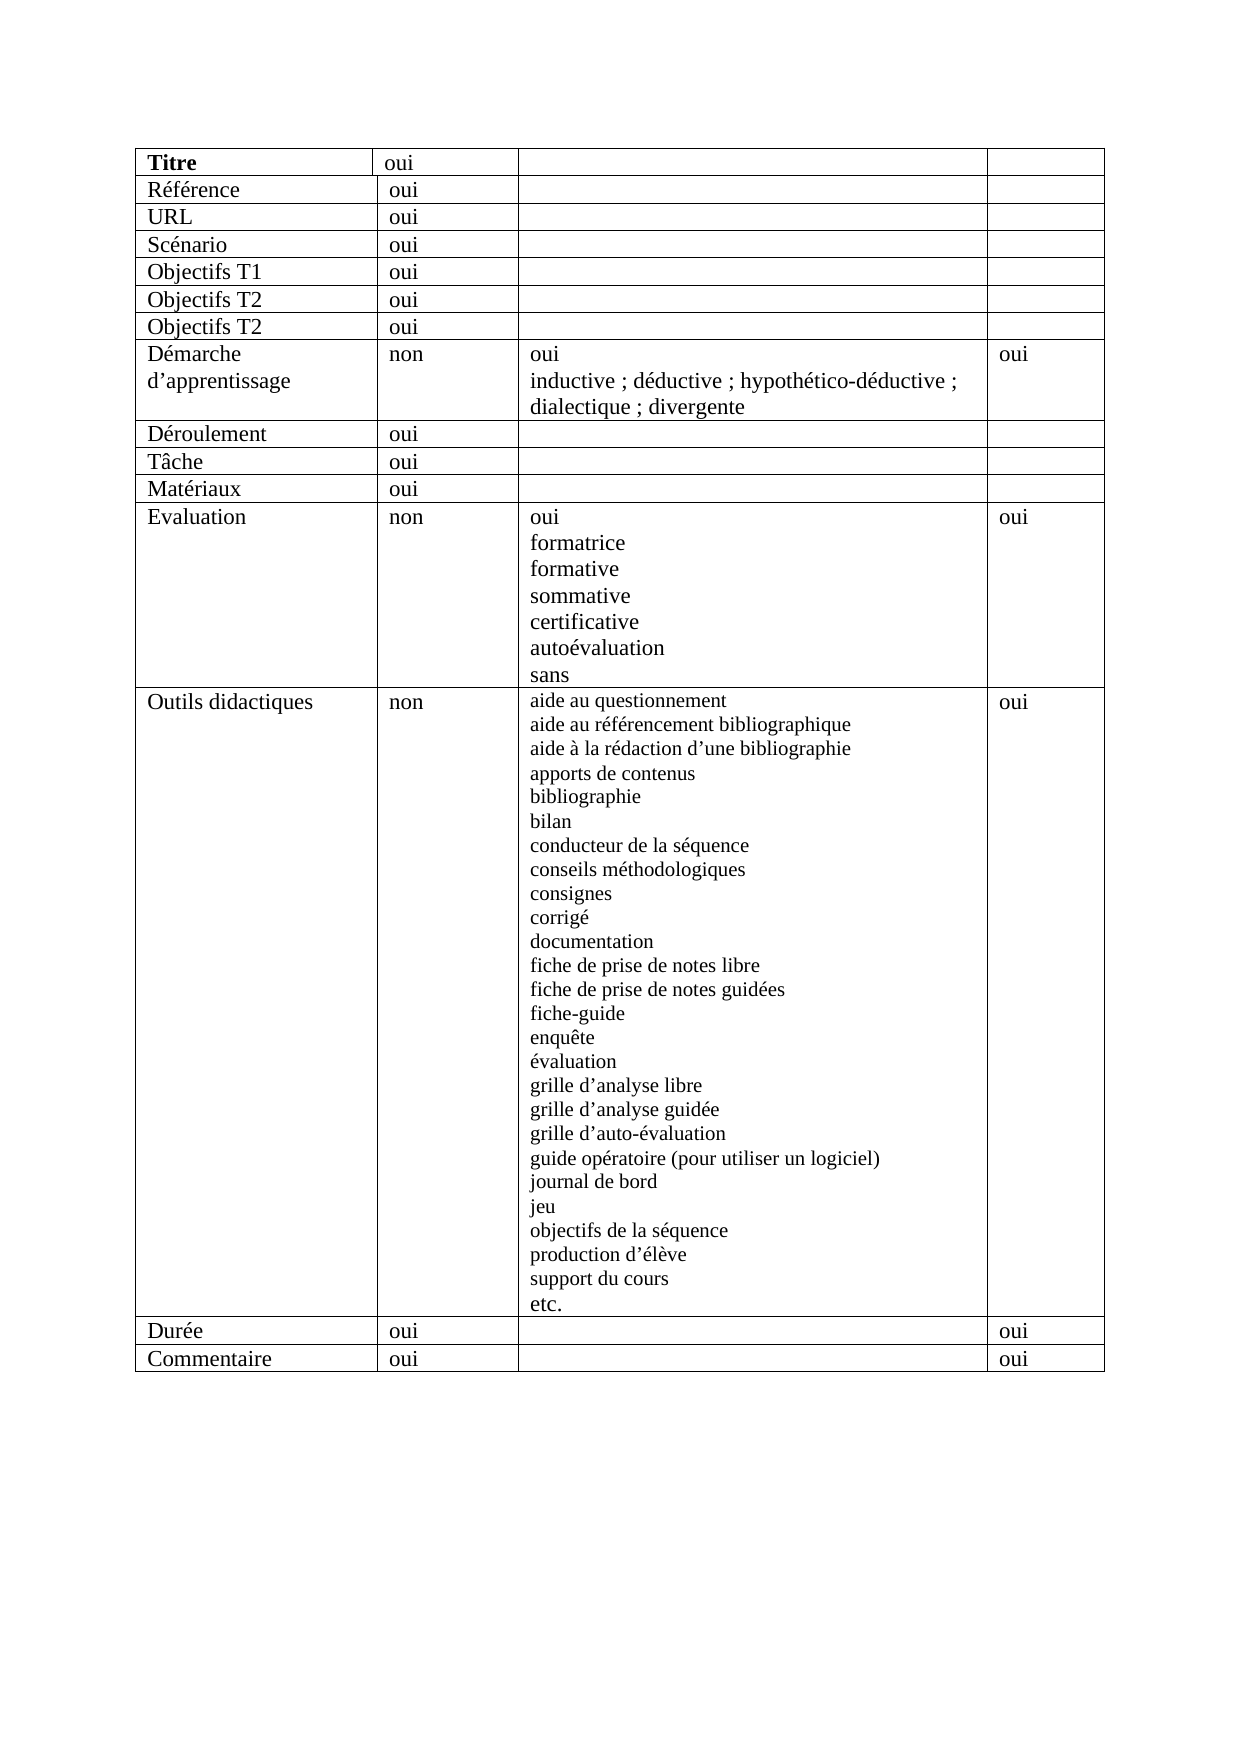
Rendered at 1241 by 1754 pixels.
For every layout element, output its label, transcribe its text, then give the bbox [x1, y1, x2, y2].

table_cell Commentaire [136, 1345, 377, 1371]
table_cell [519, 313, 987, 339]
table_cell Titre [136, 149, 372, 175]
table_cell oui formatrice formative sommative certificative autoévaluation sans [519, 503, 987, 687]
table_cell oui [378, 286, 518, 312]
table_cell Scénario [136, 231, 377, 257]
table_cell [988, 448, 1104, 474]
table_cell [988, 313, 1104, 339]
table_cell oui [378, 1345, 518, 1371]
table_cell Déroulement [136, 421, 377, 447]
table_cell aide au questionnement aide au référencement bibliographique aide à la rédaction d’une bibliographie apports de contenus bibliographie bilan conducteur de la séquence conseils méthodologiques consignes corrigé documentation fiche de prise de notes libre fiche de prise de notes guidées fiche-guide enquête évaluation grille d’analyse libre grille d’analyse guidée grille d’auto-évaluation guide opératoire (pour utiliser un logiciel) journal de bord jeu objectifs de la séquence production d’élève support du cours etc. [519, 688, 987, 1316]
table_cell Tâche [136, 448, 377, 474]
table_cell [988, 176, 1104, 202]
table_cell oui [378, 313, 518, 339]
table_cell Objectifs T2 [136, 286, 377, 312]
table_cell oui [378, 421, 518, 447]
table_cell [988, 286, 1104, 312]
table_cell oui [988, 340, 1104, 419]
table_cell Objectifs T2 [136, 313, 377, 339]
table_cell [519, 176, 987, 202]
table_cell Durée [136, 1317, 377, 1343]
table_cell oui [378, 231, 518, 257]
table_cell oui [988, 1345, 1104, 1371]
table_cell oui inductive ; déductive ; hypothético-déductive ; dialectique ; divergente [519, 340, 987, 419]
table_cell [988, 231, 1104, 257]
table_cell oui [378, 1317, 518, 1343]
table_cell [519, 204, 987, 230]
table_cell oui [378, 176, 518, 202]
table_cell oui [378, 204, 518, 230]
table_cell oui [988, 1317, 1104, 1343]
table_cell URL [136, 204, 377, 230]
table_cell oui [988, 503, 1104, 687]
table_cell Matériaux [136, 475, 377, 502]
table_cell non [378, 503, 518, 687]
table_cell Outils didactiques [136, 688, 377, 1316]
table_cell [519, 1317, 987, 1343]
table_cell Référence [136, 176, 377, 202]
table_cell oui [378, 258, 518, 284]
table_cell oui [378, 475, 518, 502]
table_cell Objectifs T1 [136, 258, 377, 284]
table_cell [988, 258, 1104, 284]
table_cell non [378, 688, 518, 1316]
table_cell [519, 448, 987, 474]
table_cell oui [373, 149, 518, 175]
table_cell Evaluation [136, 503, 377, 687]
table_cell Démarche d’apprentissage [136, 340, 377, 419]
table_cell [988, 149, 1104, 175]
table_cell [519, 231, 987, 257]
table_cell [988, 475, 1104, 502]
table_cell [519, 258, 987, 284]
table_cell non [378, 340, 518, 419]
table_cell [519, 1345, 987, 1371]
table_cell oui [988, 688, 1104, 1316]
table_cell [519, 286, 987, 312]
table_cell [519, 149, 987, 175]
table_cell [988, 204, 1104, 230]
table_cell [519, 475, 987, 502]
table_cell oui [378, 448, 518, 474]
table_cell [988, 421, 1104, 447]
table_cell [519, 421, 987, 447]
